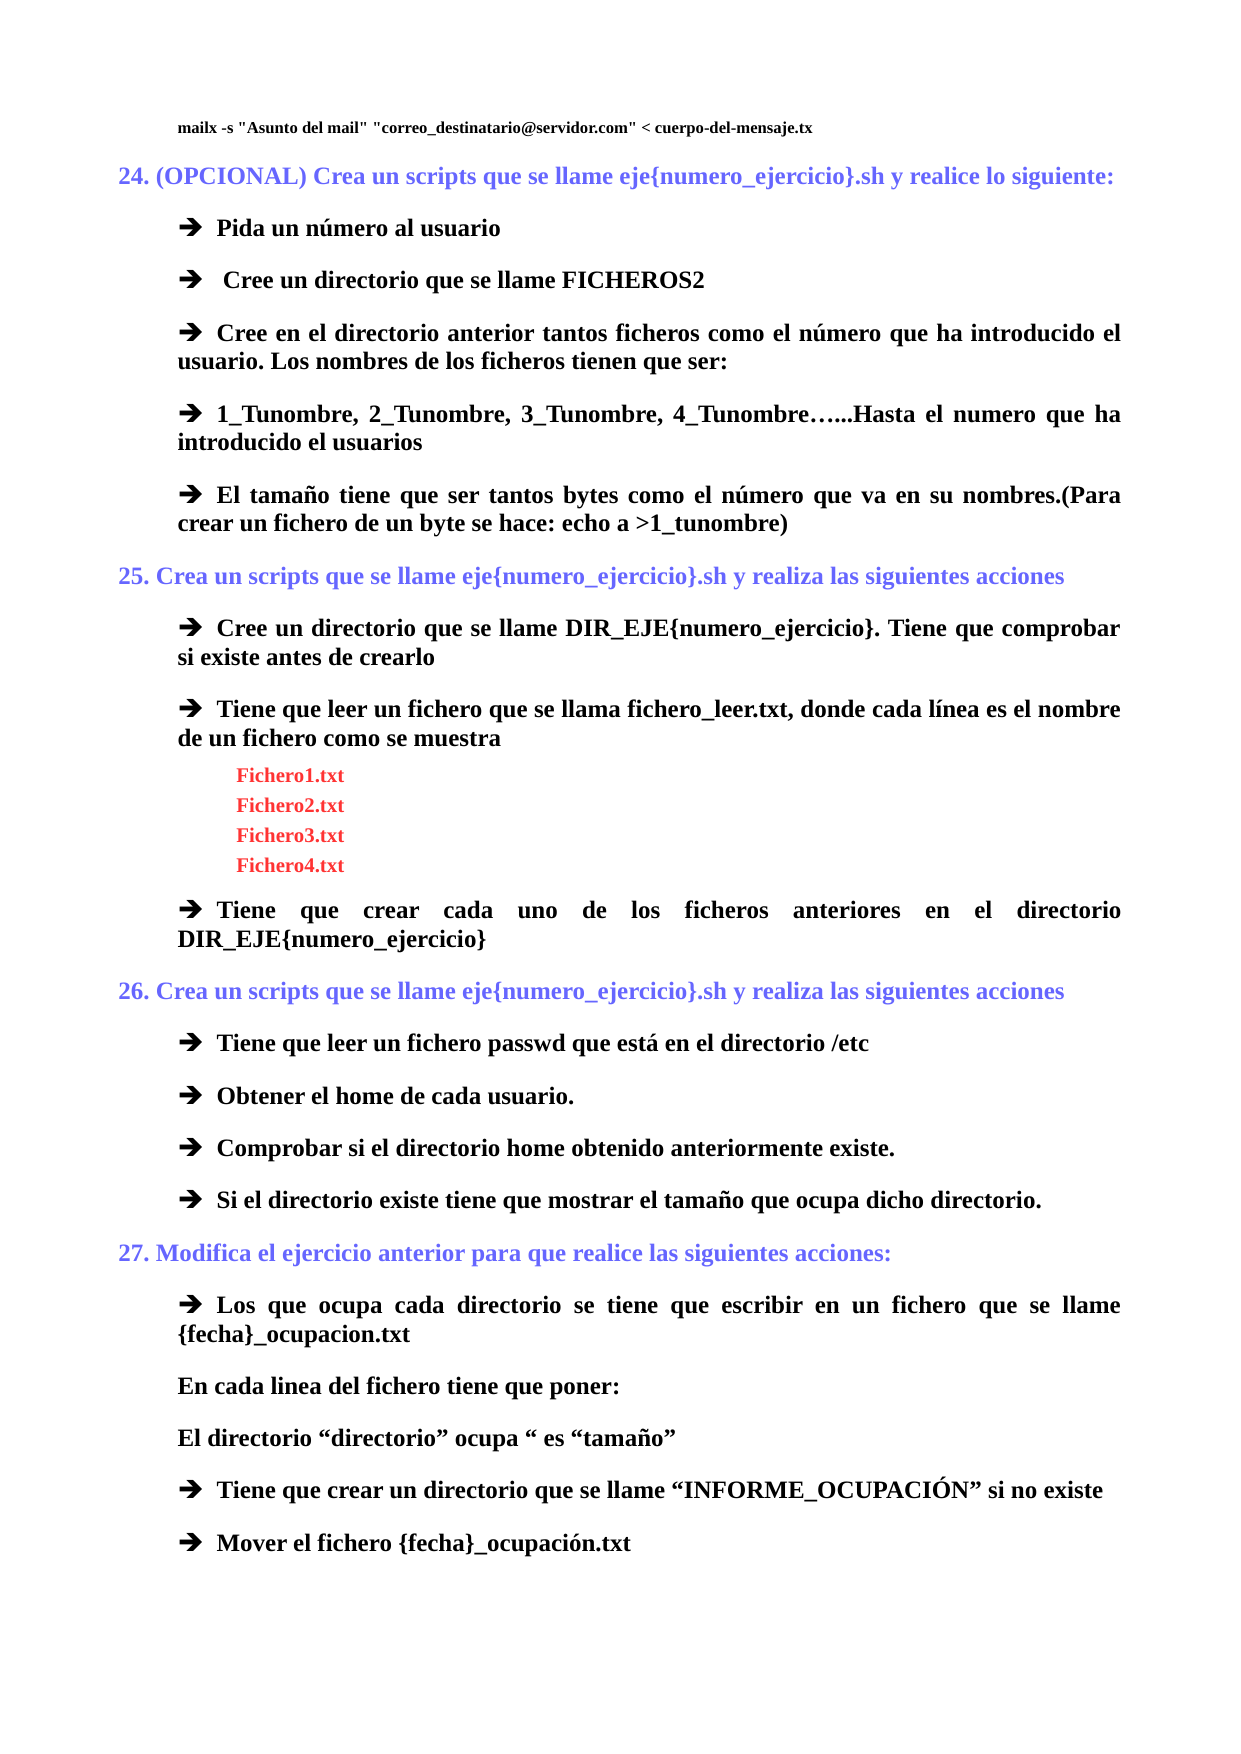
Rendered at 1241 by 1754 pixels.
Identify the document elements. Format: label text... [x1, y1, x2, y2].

subtitle Tiene que leer un fichero passwd que está en el directorio /etc [177, 1028, 1122, 1057]
subtitle Cree en el directorio anterior tantos ficheros como el número que ha introducido el usuario. Los nombres de los ficheros tienen que ser: [177, 318, 1122, 375]
subtitle El directorio “directorio” ocupa “ es “tamaño” [177, 1423, 1122, 1452]
subtitle Cree un directorio que se llame DIR_EJE{numero_ejercicio}. Tiene que comprobar si existe antes de crearlo [177, 613, 1122, 671]
subtitle Modifica el ejercicio anterior para que realice las siguientes acciones: [118, 1238, 1122, 1266]
text Fichero2.txt [236, 793, 1122, 817]
subtitle (OPCIONAL) Crea un scripts que se llame eje{numero_ejercicio}.sh y realice lo siguiente: [118, 161, 1122, 189]
subtitle mailx -s "Asunto del mail" "correo_destinatario@servidor.com" < cuerpo-del-mensaje.tx [177, 118, 1122, 137]
subtitle El tamaño tiene que ser tantos bytes como el número que va en su nombres.(Para crear un fichero de un byte se hace: echo a >1_tunombre) [177, 480, 1122, 537]
text Fichero4.txt [236, 853, 1122, 877]
subtitle Cree un directorio que se llame FICHEROS2 [177, 265, 1122, 294]
subtitle Pida un número al usuario [177, 213, 1122, 242]
subtitle En cada linea del fichero tiene que poner: [177, 1371, 1122, 1400]
subtitle Crea un scripts que se llame eje{numero_ejercicio}.sh y realiza las siguientes acciones [118, 561, 1122, 589]
subtitle Comprobar si el directorio home obtenido anteriormente existe. [177, 1133, 1122, 1162]
subtitle Si el directorio existe tiene que mostrar el tamaño que ocupa dicho directorio. [177, 1185, 1122, 1214]
text Fichero3.txt [236, 823, 1122, 847]
subtitle Crea un scripts que se llame eje{numero_ejercicio}.sh y realiza las siguientes acciones [118, 976, 1122, 1005]
subtitle Tiene que crear un directorio que se llame “INFORME_OCUPACIÓN” si no existe [177, 1476, 1122, 1504]
subtitle Tiene que crear cada uno de los ficheros anteriores en el directorio DIR_EJE{numero_ejercicio} [177, 895, 1122, 953]
subtitle Obtener el home de cada usuario. [177, 1081, 1122, 1109]
subtitle Mover el fichero {fecha}_ocupación.txt [177, 1528, 1122, 1557]
text Fichero1.txt [236, 763, 1122, 787]
subtitle 1_Tunombre, 2_Tunombre, 3_Tunombre, 4_Tunombre…...Hasta el numero que ha introducido el usuarios [177, 399, 1122, 456]
subtitle Tiene que leer un fichero que se llama fichero_leer.txt, donde cada línea es el nombre de un fichero como se muestra [177, 694, 1122, 752]
subtitle Los que ocupa cada directorio se tiene que escribir en un fichero que se llame {fecha}_ocupacion.txt [177, 1290, 1122, 1347]
